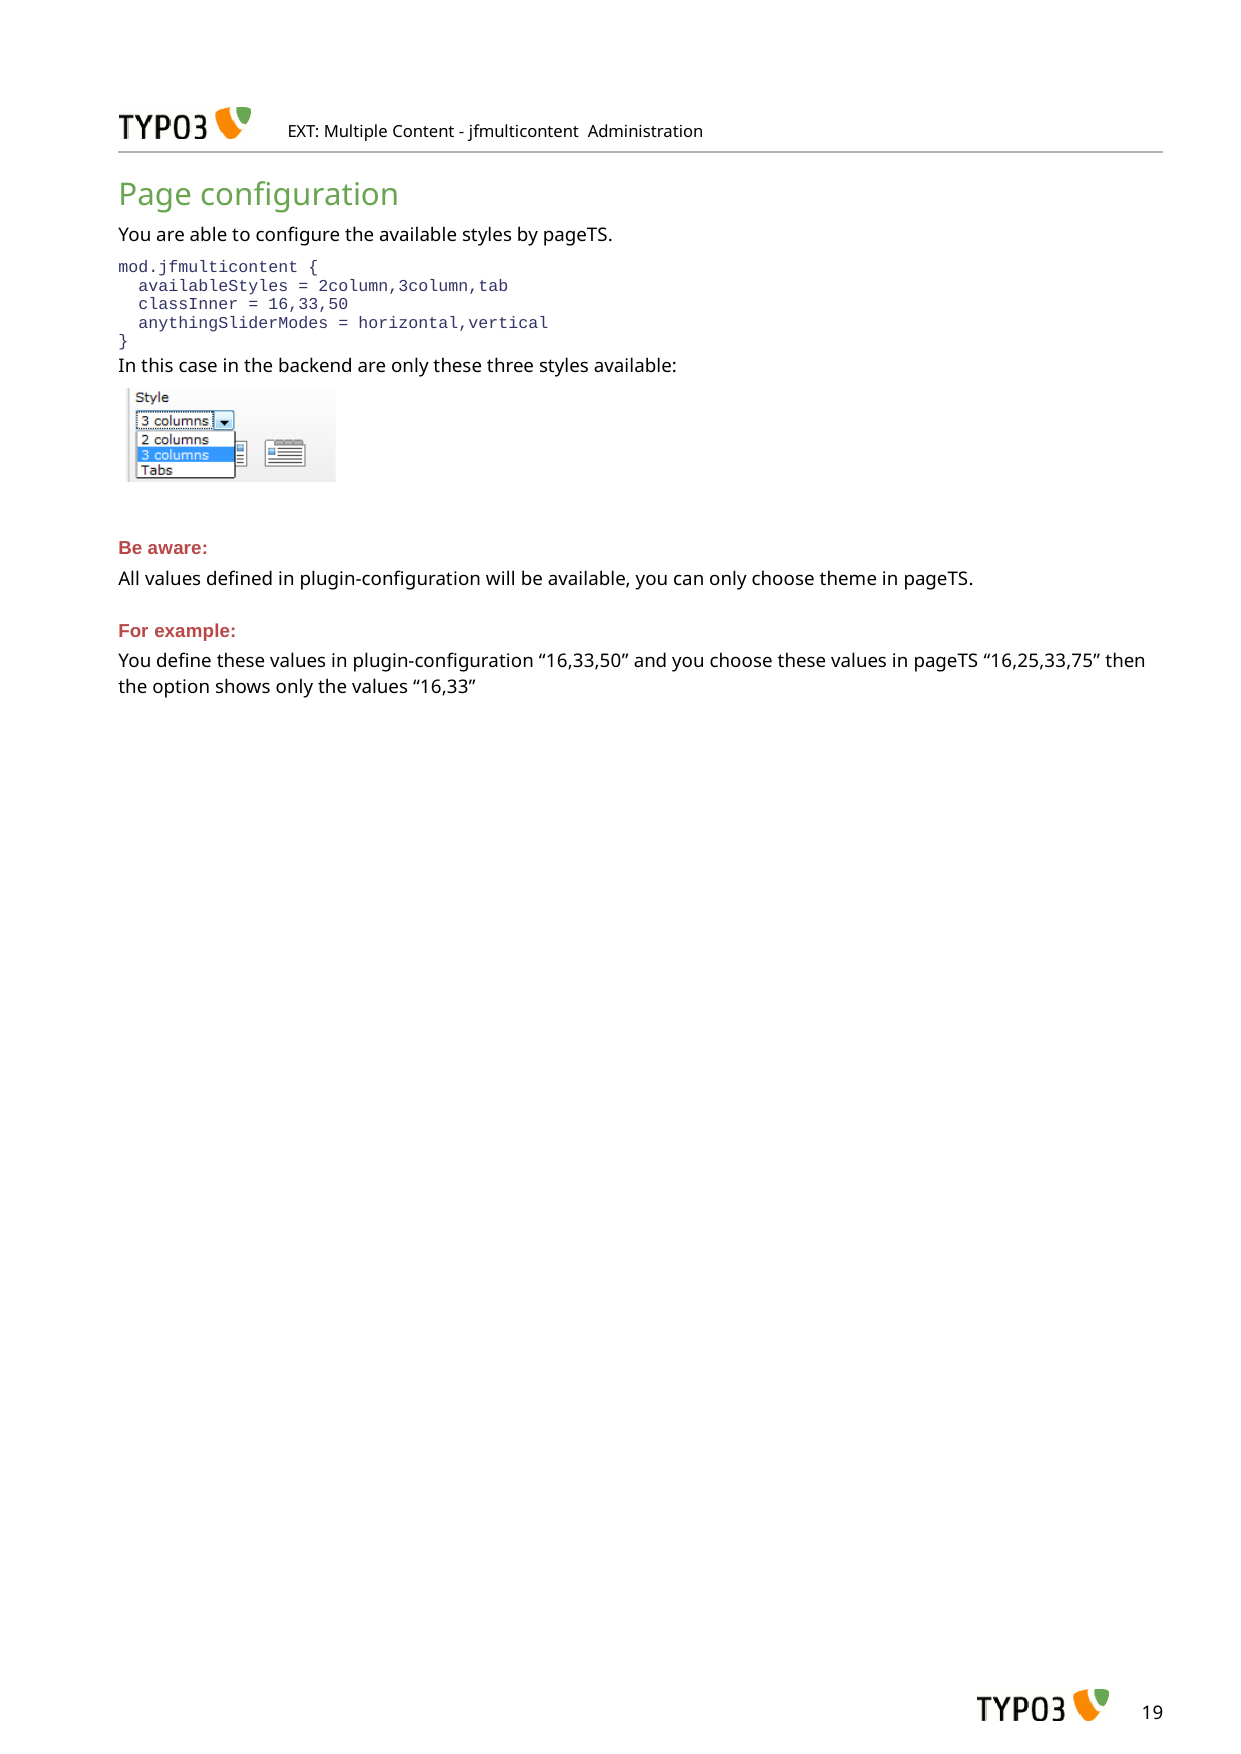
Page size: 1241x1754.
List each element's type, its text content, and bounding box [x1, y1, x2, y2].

text classInner = 16,33,50 [118, 296, 1163, 314]
subtitle Be aware: [118, 537, 1163, 558]
text You define these values in plugin-configuration “16,33,50” and you choose these values in pageTS “16,25,33,75” then the option shows only the values “16,33” [118, 647, 1163, 699]
text All values defined in plugin-configuration will be available, you can only choose theme in pageTS. [118, 564, 1163, 591]
text availableStyles = 2column,3column,tab [118, 277, 1163, 296]
subtitle Page configuration [118, 172, 1163, 214]
text You are able to configure the available styles by pageTS. [118, 220, 1163, 246]
picture [118, 106, 254, 139]
text In this case in the backend are only these three styles available: [118, 352, 1163, 378]
text } [118, 333, 1163, 352]
subtitle For example: [118, 620, 1163, 641]
picture [126, 388, 336, 482]
text anythingSliderModes = horizontal,vertical [118, 314, 1163, 333]
text mod.jfmulticontent { [118, 259, 1163, 277]
picture [976, 1688, 1112, 1721]
